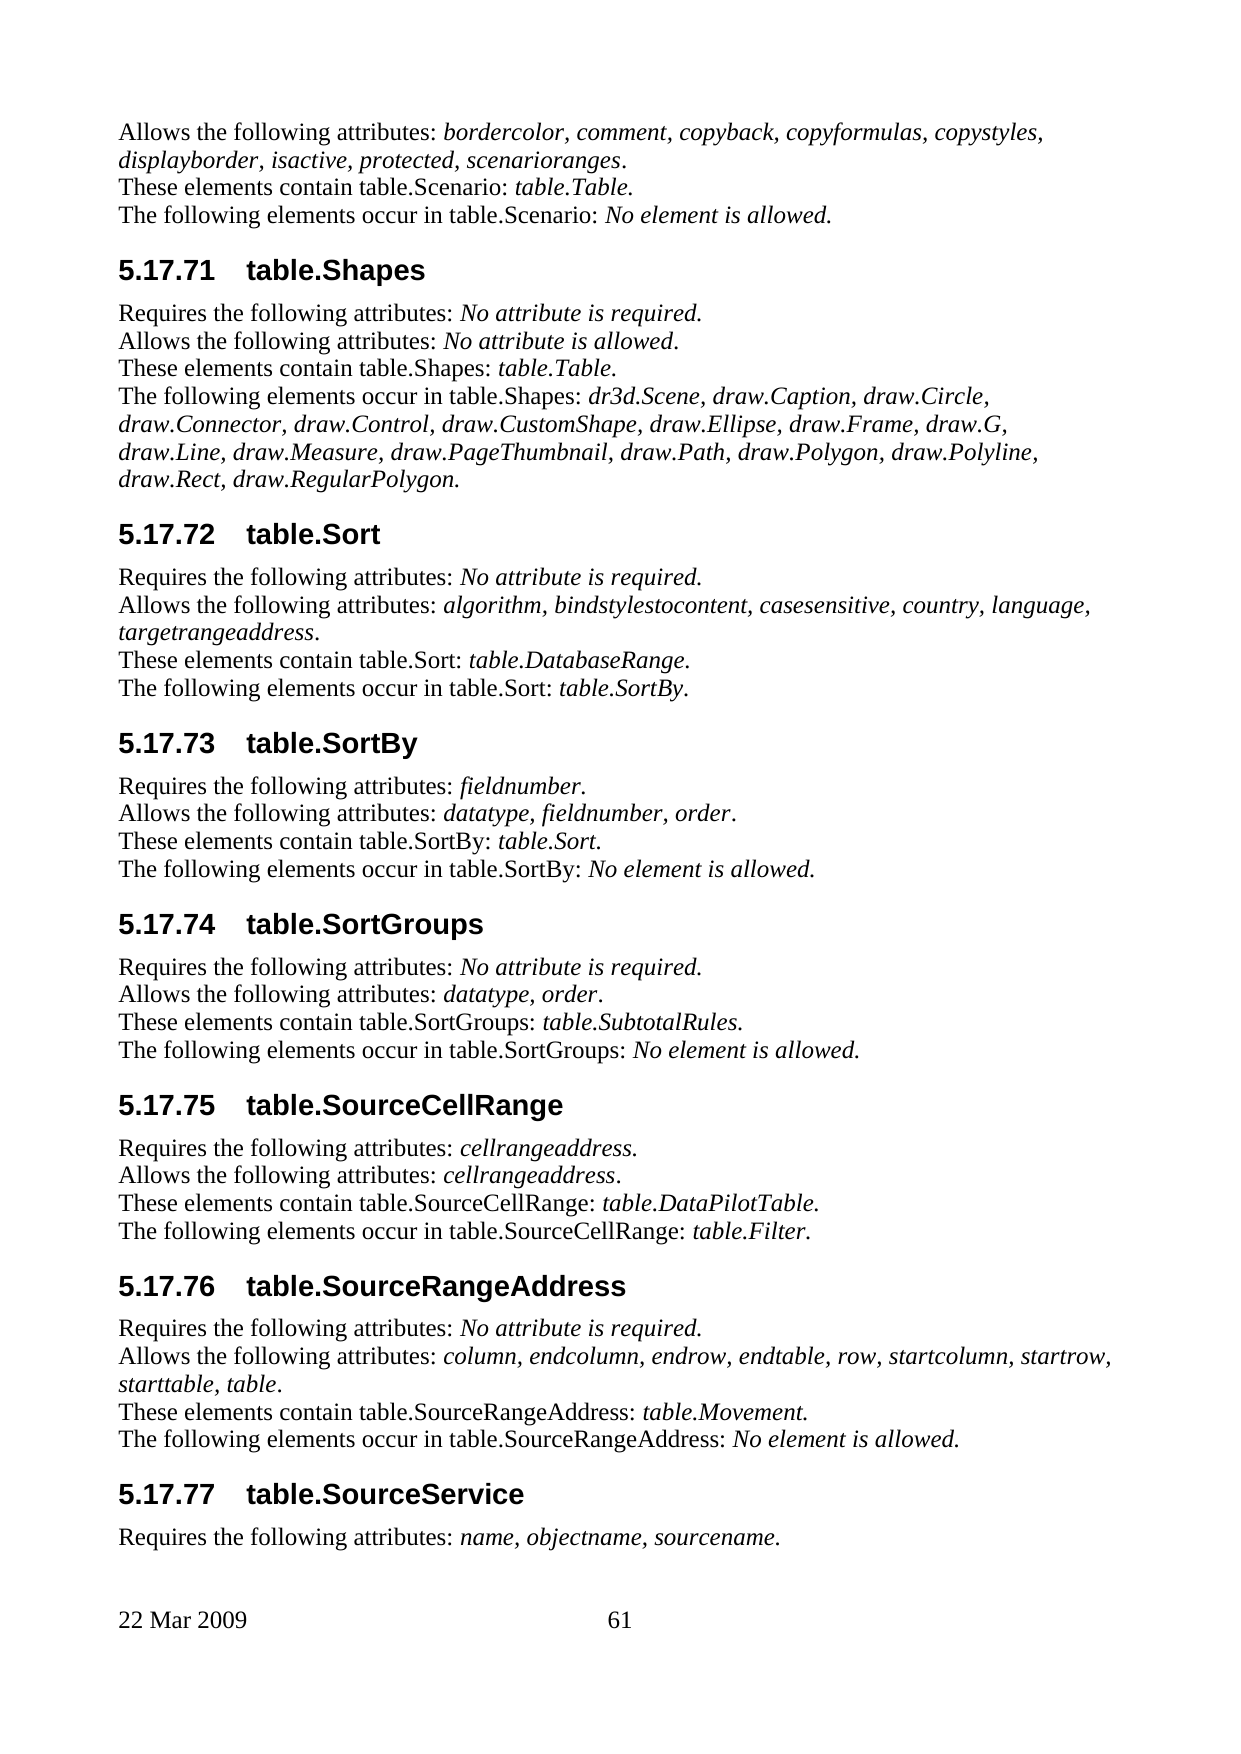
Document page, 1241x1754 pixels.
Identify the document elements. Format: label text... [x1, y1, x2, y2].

text Requires the following attributes: cellrangeaddress. [118, 1134, 1122, 1161]
text Allows the following attributes: algorithm, bindstylestocontent, casesensitive, country, language, targetrangeaddress. [118, 591, 1122, 646]
text Requires the following attributes: name, objectname, sourcename. [118, 1523, 1122, 1551]
text The following elements occur in table.Shapes: dr3d.Scene, draw.Caption, draw.Circle, draw.Connector, draw.Control, draw.CustomShape, draw.Ellipse, draw.Frame, draw.G, draw.Line, draw.Measure, draw.PageThumbnail, draw.Path, draw.Polygon, draw.Polyline, draw.Rect, draw.RegularPolygon. [118, 382, 1122, 493]
subtitle table.SortBy [118, 727, 1122, 759]
text Allows the following attributes: column, endcolumn, endrow, endtable, row, startcolumn, startrow, starttable, table. [118, 1342, 1122, 1398]
text These elements contain table.SourceCellRange: table.DataPilotTable. [118, 1189, 1122, 1217]
subtitle table.SortGroups [118, 908, 1122, 940]
text Requires the following attributes: fieldnumber. [118, 772, 1122, 799]
text Allows the following attributes: No attribute is allowed. [118, 327, 1122, 354]
text Requires the following attributes: No attribute is required. [118, 299, 1122, 327]
text These elements contain table.Scenario: table.Table. [118, 173, 1122, 201]
text Allows the following attributes: datatype, fieldnumber, order. [118, 799, 1122, 827]
text Allows the following attributes: bordercolor, comment, copyback, copyformulas, copystyles, displayborder, isactive, protected, scenarioranges. [118, 118, 1122, 173]
text The following elements occur in table.SortBy: No element is allowed. [118, 855, 1122, 883]
text The following elements occur in table.Sort: table.SortBy. [118, 674, 1122, 702]
subtitle table.Sort [118, 518, 1122, 551]
text Requires the following attributes: No attribute is required. [118, 953, 1122, 980]
subtitle table.Shapes [118, 254, 1122, 287]
text These elements contain table.Sort: table.DatabaseRange. [118, 646, 1122, 674]
text The following elements occur in table.SourceCellRange: table.Filter. [118, 1217, 1122, 1244]
subtitle table.SourceCellRange [118, 1088, 1122, 1121]
text These elements contain table.SourceRangeAddress: table.Movement. [118, 1398, 1122, 1425]
text These elements contain table.SortGroups: table.SubtotalRules. [118, 1008, 1122, 1036]
text Requires the following attributes: No attribute is required. [118, 1314, 1122, 1342]
text Requires the following attributes: No attribute is required. [118, 563, 1122, 591]
text These elements contain table.Shapes: table.Table. [118, 354, 1122, 382]
subtitle table.SourceRangeAddress [118, 1269, 1122, 1302]
text These elements contain table.SortBy: table.Sort. [118, 827, 1122, 855]
text The following elements occur in table.SourceRangeAddress: No element is allowed. [118, 1425, 1122, 1453]
text The following elements occur in table.SortGroups: No element is allowed. [118, 1036, 1122, 1063]
subtitle table.SourceService [118, 1478, 1122, 1511]
text The following elements occur in table.Scenario: No element is allowed. [118, 201, 1122, 229]
text Allows the following attributes: cellrangeaddress. [118, 1161, 1122, 1189]
text Allows the following attributes: datatype, order. [118, 980, 1122, 1008]
